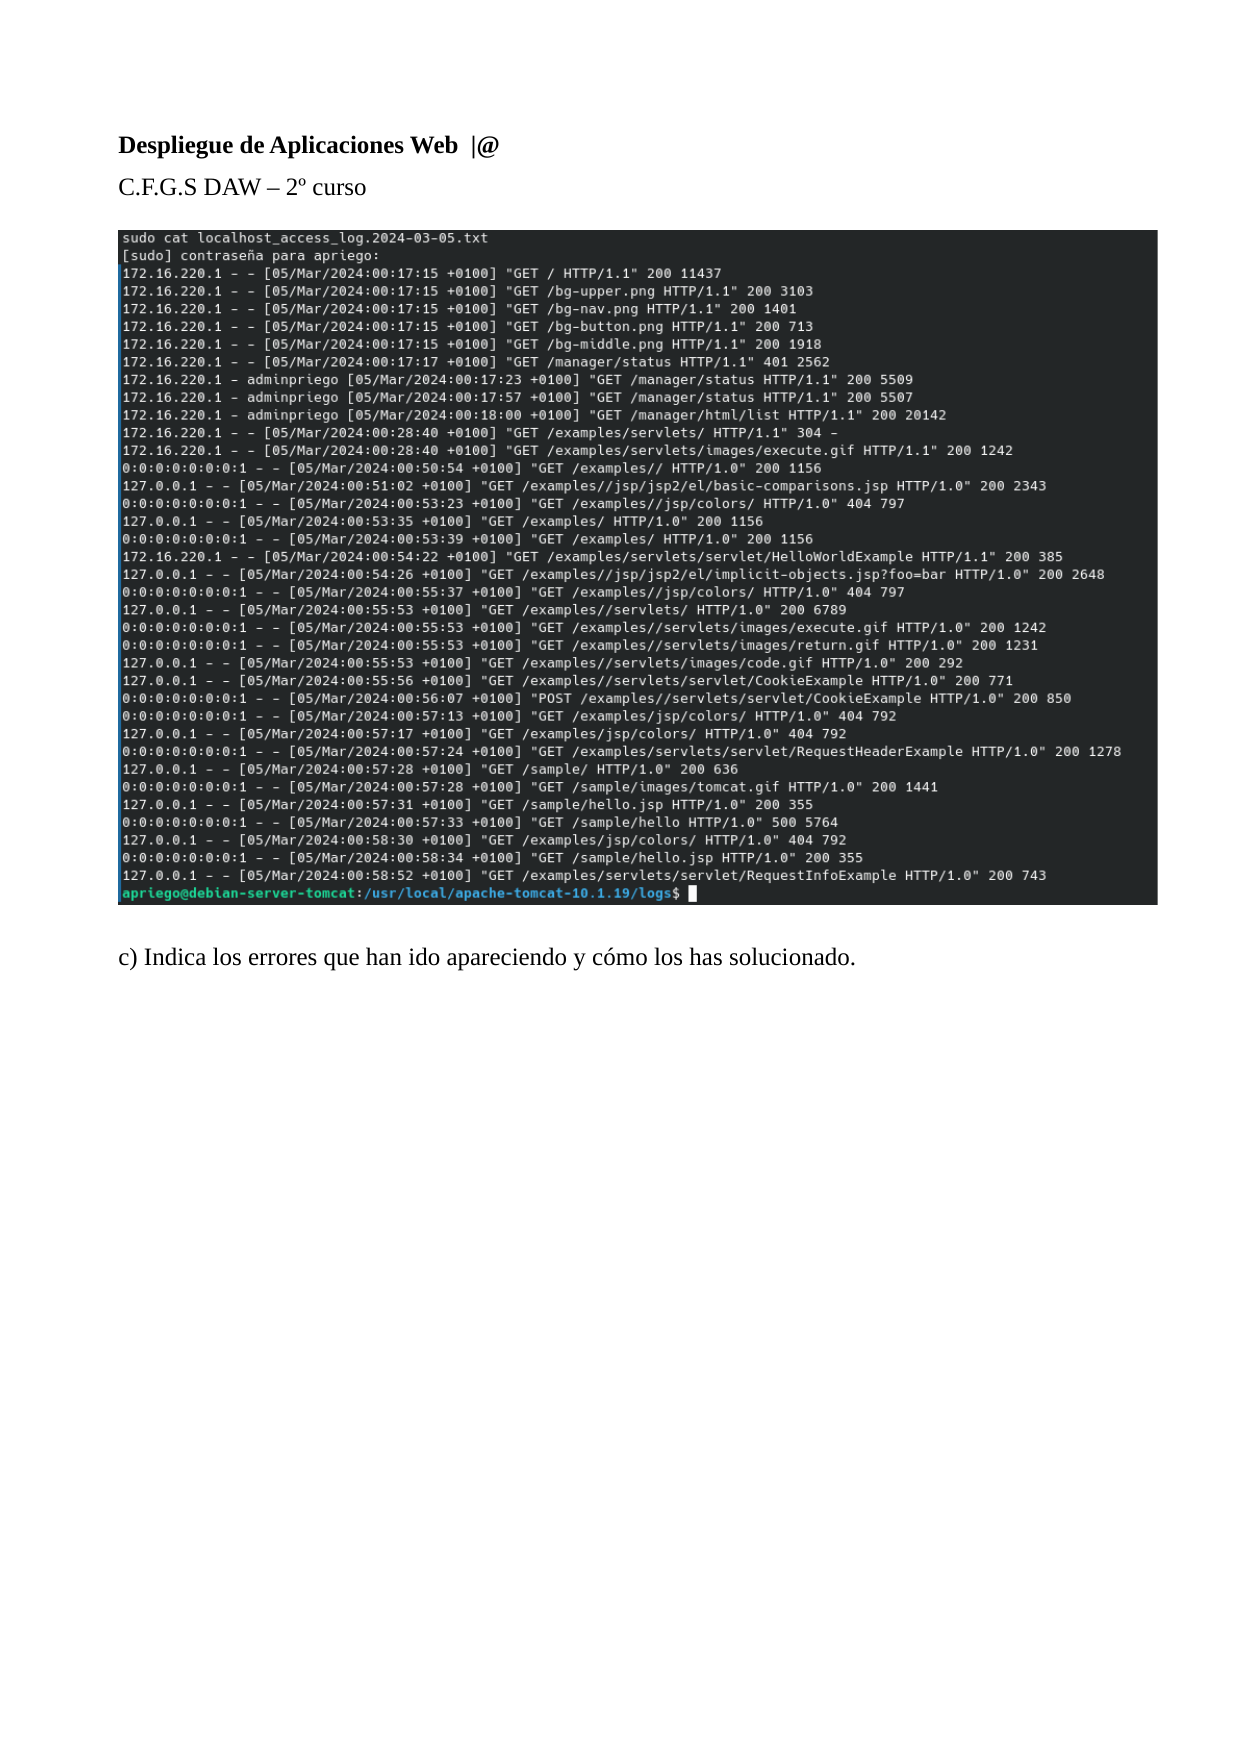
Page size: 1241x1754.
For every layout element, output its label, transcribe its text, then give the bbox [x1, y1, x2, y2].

picture [118, 230, 1158, 905]
text c) Indica los errores que han ido apareciendo y cómo los has solucionado. [118, 942, 1158, 970]
